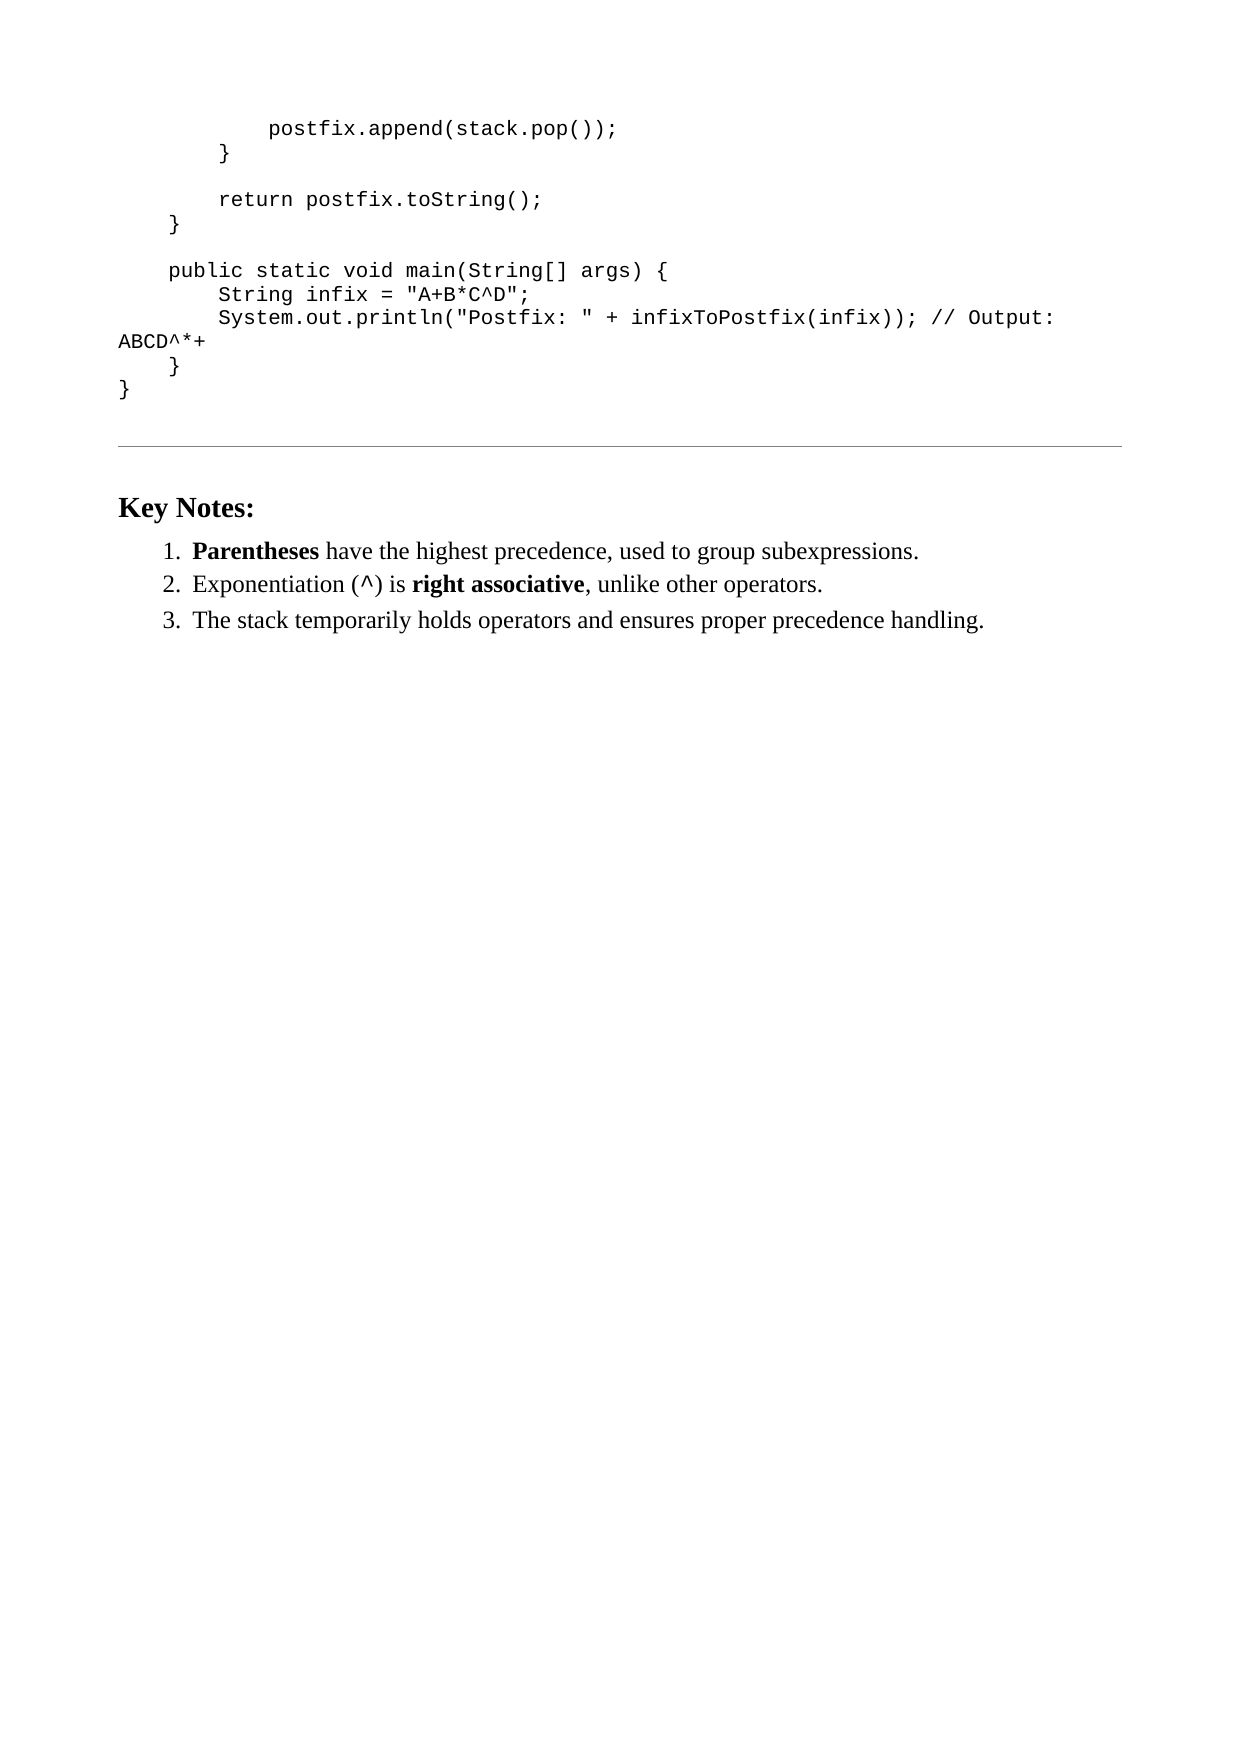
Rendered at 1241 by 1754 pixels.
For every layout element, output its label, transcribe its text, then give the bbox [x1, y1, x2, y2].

text String infix = "A+B*C^D"; [118, 284, 1122, 307]
text } [118, 213, 1122, 236]
list Parentheses have the highest precedence, used to group subexpressions. [162, 536, 1122, 565]
text } [118, 142, 1122, 165]
list The stack temporarily holds operators and ensures proper precedence handling. [162, 605, 1122, 633]
text return postfix.toString(); [118, 189, 1122, 213]
text } [118, 354, 1122, 378]
text } [118, 378, 1122, 402]
text public static void main(String[] args) { [118, 260, 1122, 284]
text postfix.append(stack.pop()); [118, 118, 1122, 142]
list Exponentiation (^) is right associative, unlike other operators. [162, 569, 1122, 600]
text System.out.println("Postfix: " + infixToPostfix(infix)); // Output: ABCD^*+ [118, 307, 1122, 354]
subtitle Key Notes: [118, 490, 1122, 524]
